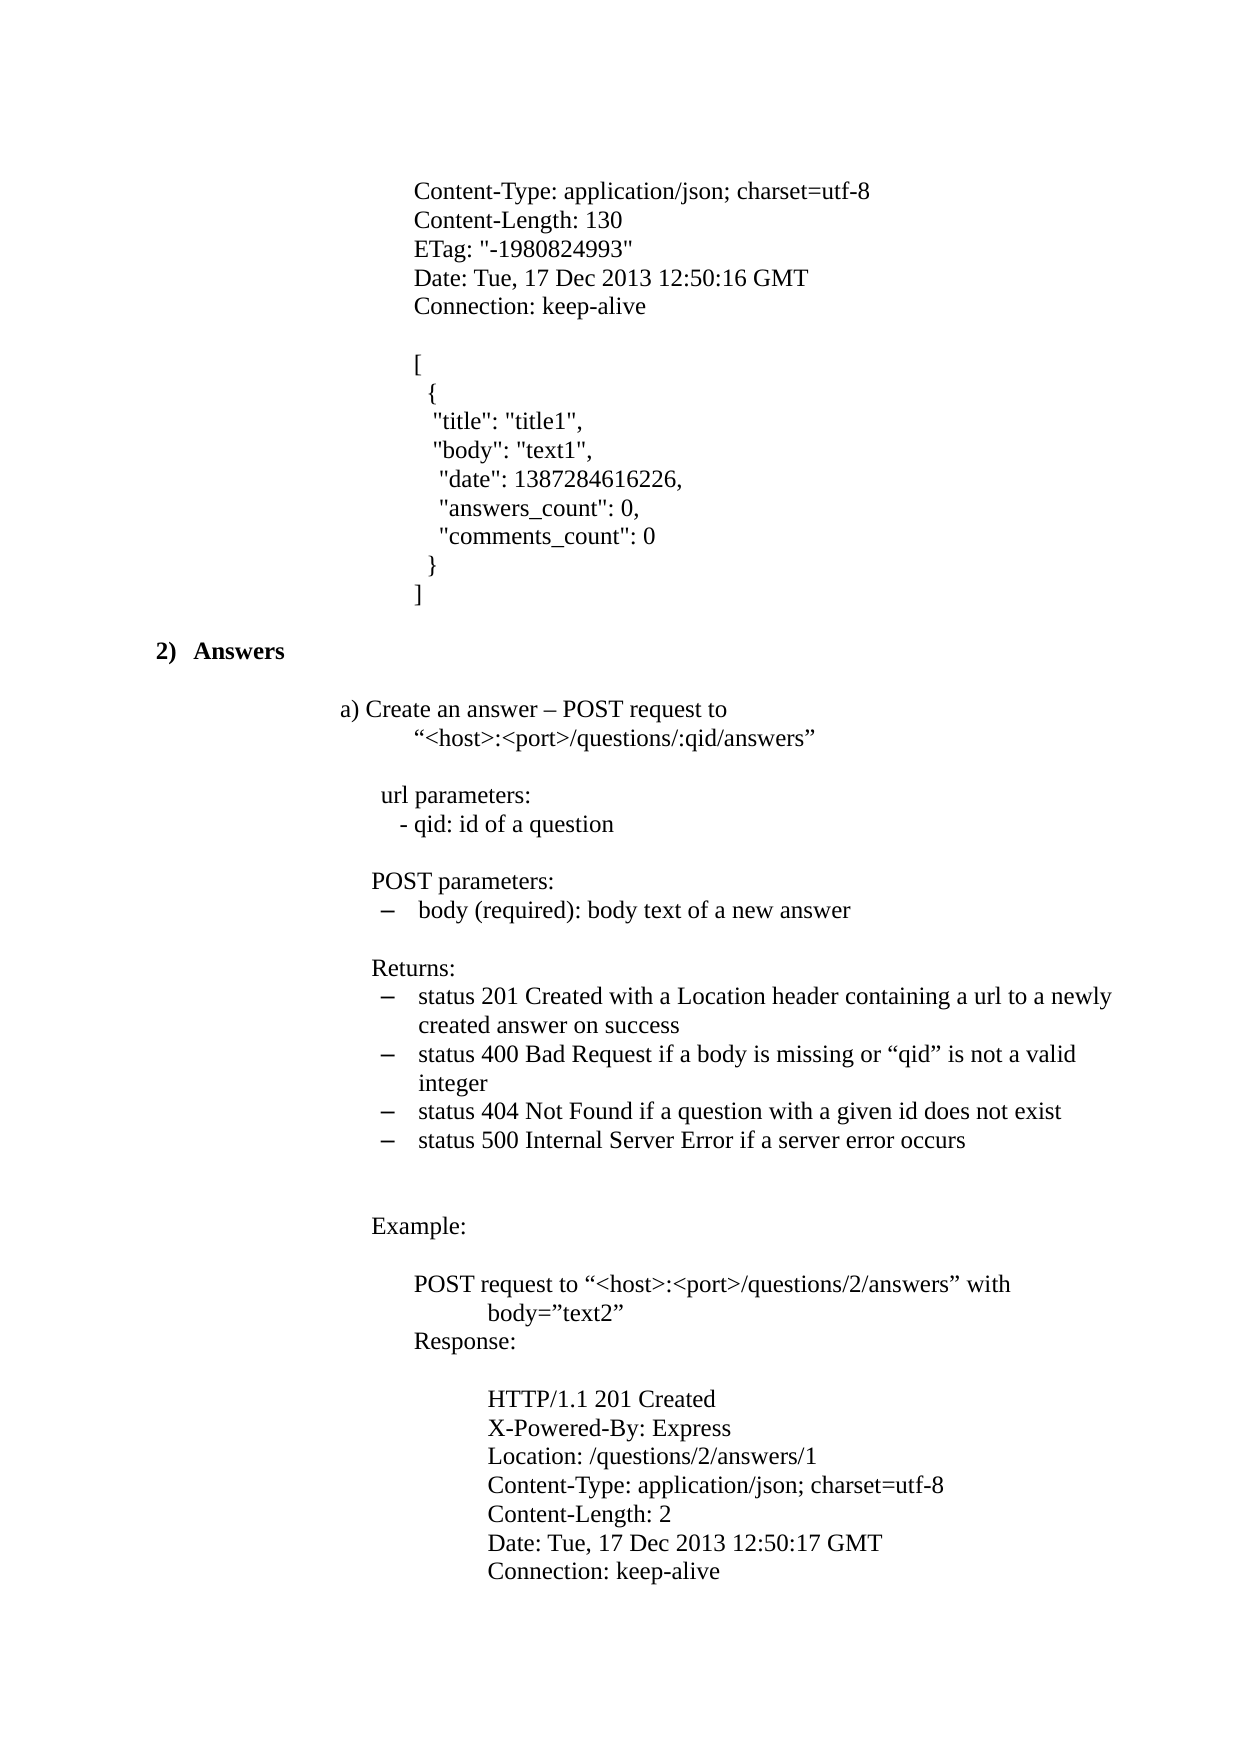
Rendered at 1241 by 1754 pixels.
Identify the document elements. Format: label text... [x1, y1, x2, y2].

text Date: Tue, 17 Dec 2013 12:50:17 GMT [118, 1528, 1122, 1556]
text ] [118, 579, 1122, 608]
text Date: Tue, 17 Dec 2013 12:50:16 GMT [118, 263, 1122, 291]
text Connection: keep-alive [118, 291, 1122, 320]
list status 500 Internal Server Error if a server error occurs [381, 1125, 1122, 1154]
text POST parameters: [118, 866, 1122, 895]
text POST request to “<host>:<port>/questions/2/answers” with body=”text2” [118, 1269, 1122, 1326]
text Returns: [118, 953, 1122, 981]
list Answers [156, 636, 1122, 665]
text Content-Type: application/json; charset=utf-8 [118, 1470, 1122, 1499]
text HTTP/1.1 201 Created [118, 1384, 1122, 1413]
list status 404 Not Found if a question with a given id does not exist [381, 1096, 1122, 1125]
text "date": 1387284616226, [118, 464, 1122, 493]
text [ [118, 349, 1122, 378]
text { [118, 378, 1122, 406]
text "answers_count": 0, [118, 493, 1122, 521]
text Content-Type: application/json; charset=utf-8 [118, 176, 1122, 205]
list - qid: id of a question [343, 809, 1122, 838]
text "title": "title1", [118, 406, 1122, 435]
text X-Powered-By: Express [118, 1413, 1122, 1441]
text } [118, 550, 1122, 579]
list url parameters: [343, 780, 1122, 809]
text Example: [118, 1211, 1122, 1240]
list status 400 Bad Request if a body is missing or “qid” is not a valid integer [381, 1039, 1122, 1096]
list body (required): body text of a new answer [381, 895, 1122, 924]
text Content-Length: 2 [118, 1499, 1122, 1528]
text Location: /questions/2/answers/1 [118, 1441, 1122, 1470]
list status 201 Created with a Location header containing a url to a newly created answer on success [381, 981, 1122, 1039]
text a) Create an answer – POST request to “<host>:<port>/questions/:qid/answers” [118, 694, 1122, 751]
text Content-Length: 130 [118, 205, 1122, 234]
text ETag: "-1980824993" [118, 234, 1122, 263]
text Connection: keep-alive [118, 1556, 1122, 1585]
text "body": "text1", [118, 435, 1122, 464]
text Response: [118, 1326, 1122, 1355]
text "comments_count": 0 [118, 521, 1122, 550]
